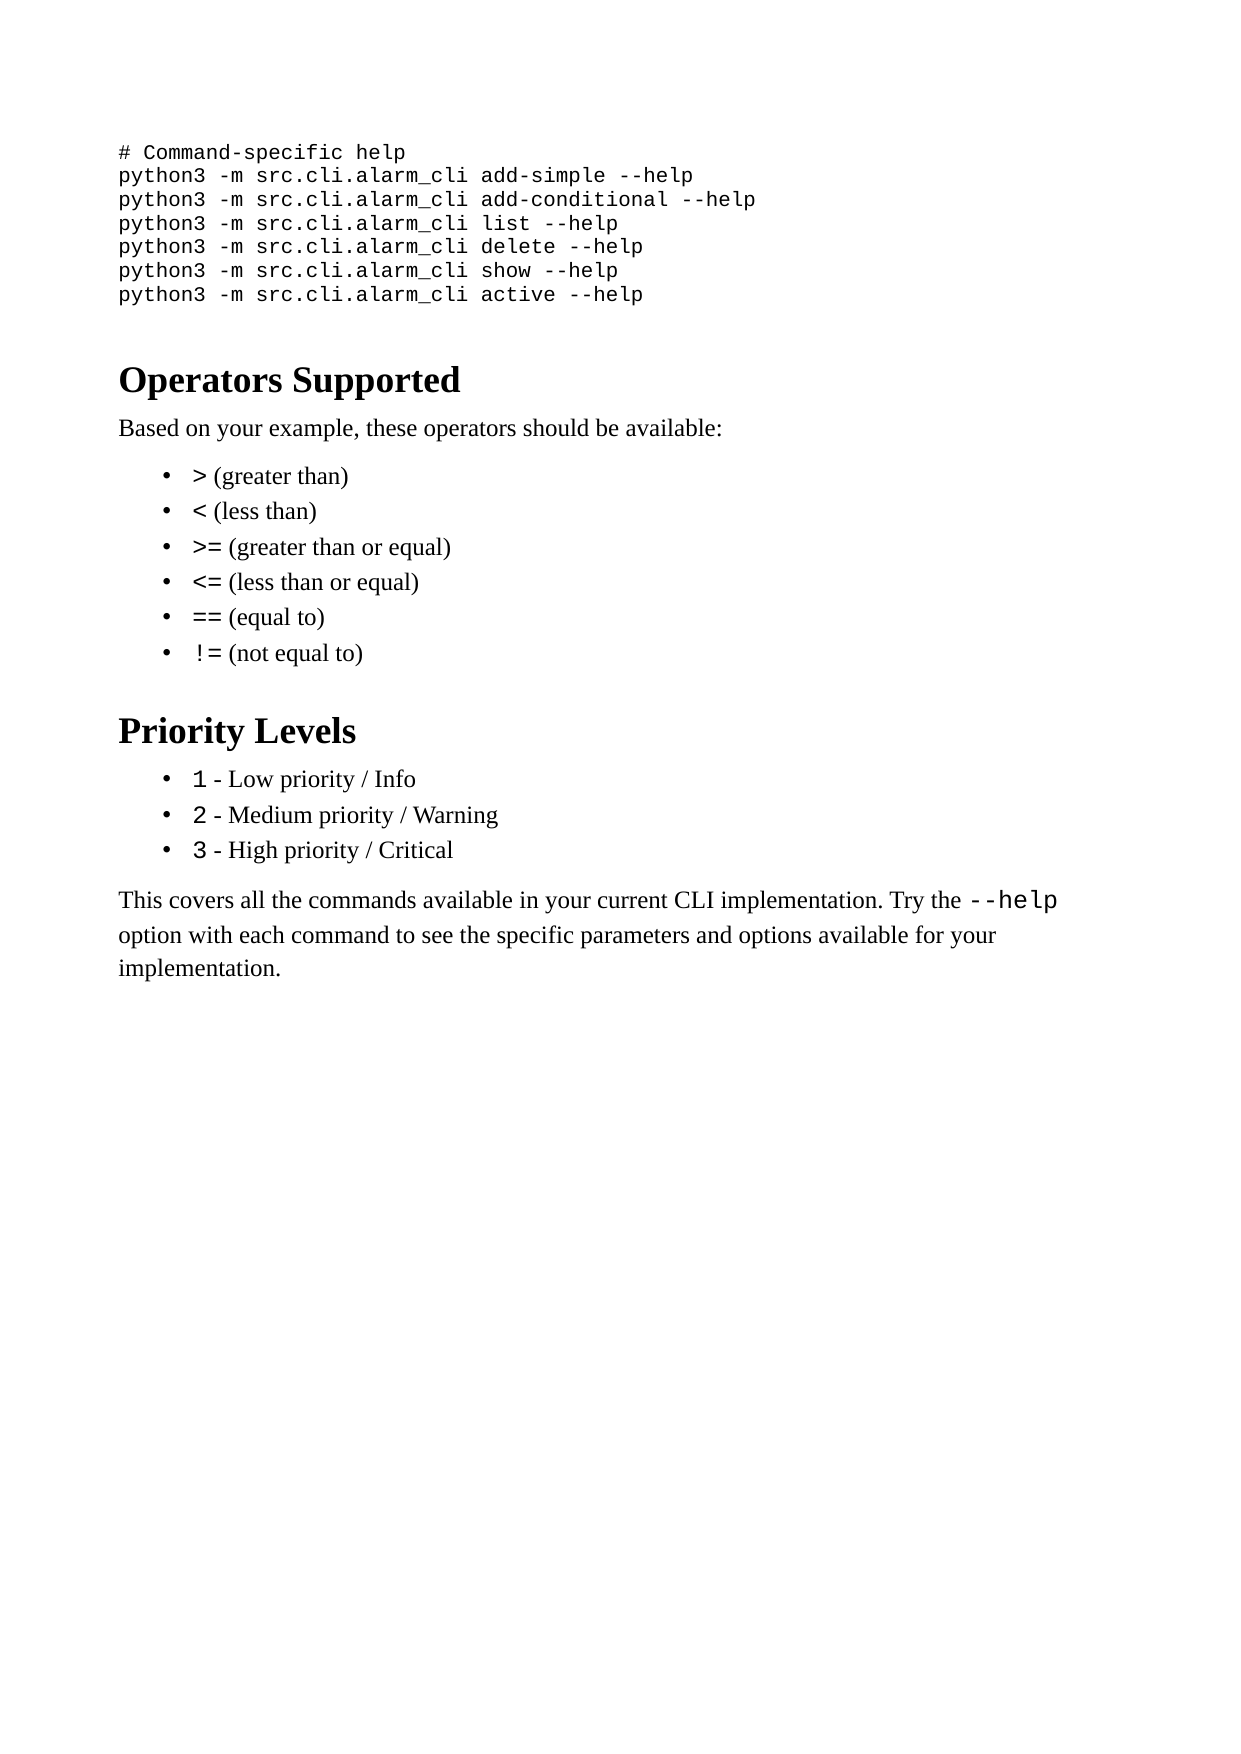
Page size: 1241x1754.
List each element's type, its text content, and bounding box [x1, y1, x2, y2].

subtitle Priority Levels [118, 709, 1122, 752]
text # Command-specific help [118, 142, 1122, 165]
list < (less than) [162, 496, 1122, 527]
text python3 -m src.cli.alarm_cli delete --help [118, 236, 1122, 260]
text Based on your example, these operators should be available: [118, 413, 1122, 442]
list != (not equal to) [162, 638, 1122, 669]
text python3 -m src.cli.alarm_cli add-conditional --help [118, 189, 1122, 213]
text This covers all the commands available in your current CLI implementation. Try the --help option with each command to see the specific parameters and options available for your implementation. [118, 885, 1122, 982]
text python3 -m src.cli.alarm_cli active --help [118, 284, 1122, 307]
text python3 -m src.cli.alarm_cli show --help [118, 260, 1122, 284]
list >= (greater than or equal) [162, 532, 1122, 562]
subtitle Operators Supported [118, 358, 1122, 401]
text python3 -m src.cli.alarm_cli list --help [118, 213, 1122, 236]
list <= (less than or equal) [162, 567, 1122, 598]
list == (equal to) [162, 602, 1122, 633]
list 3 - High priority / Critical [162, 835, 1122, 866]
list 2 - Medium priority / Warning [162, 800, 1122, 831]
list 1 - Low priority / Info [162, 764, 1122, 795]
text python3 -m src.cli.alarm_cli add-simple --help [118, 165, 1122, 189]
list > (greater than) [162, 461, 1122, 492]
